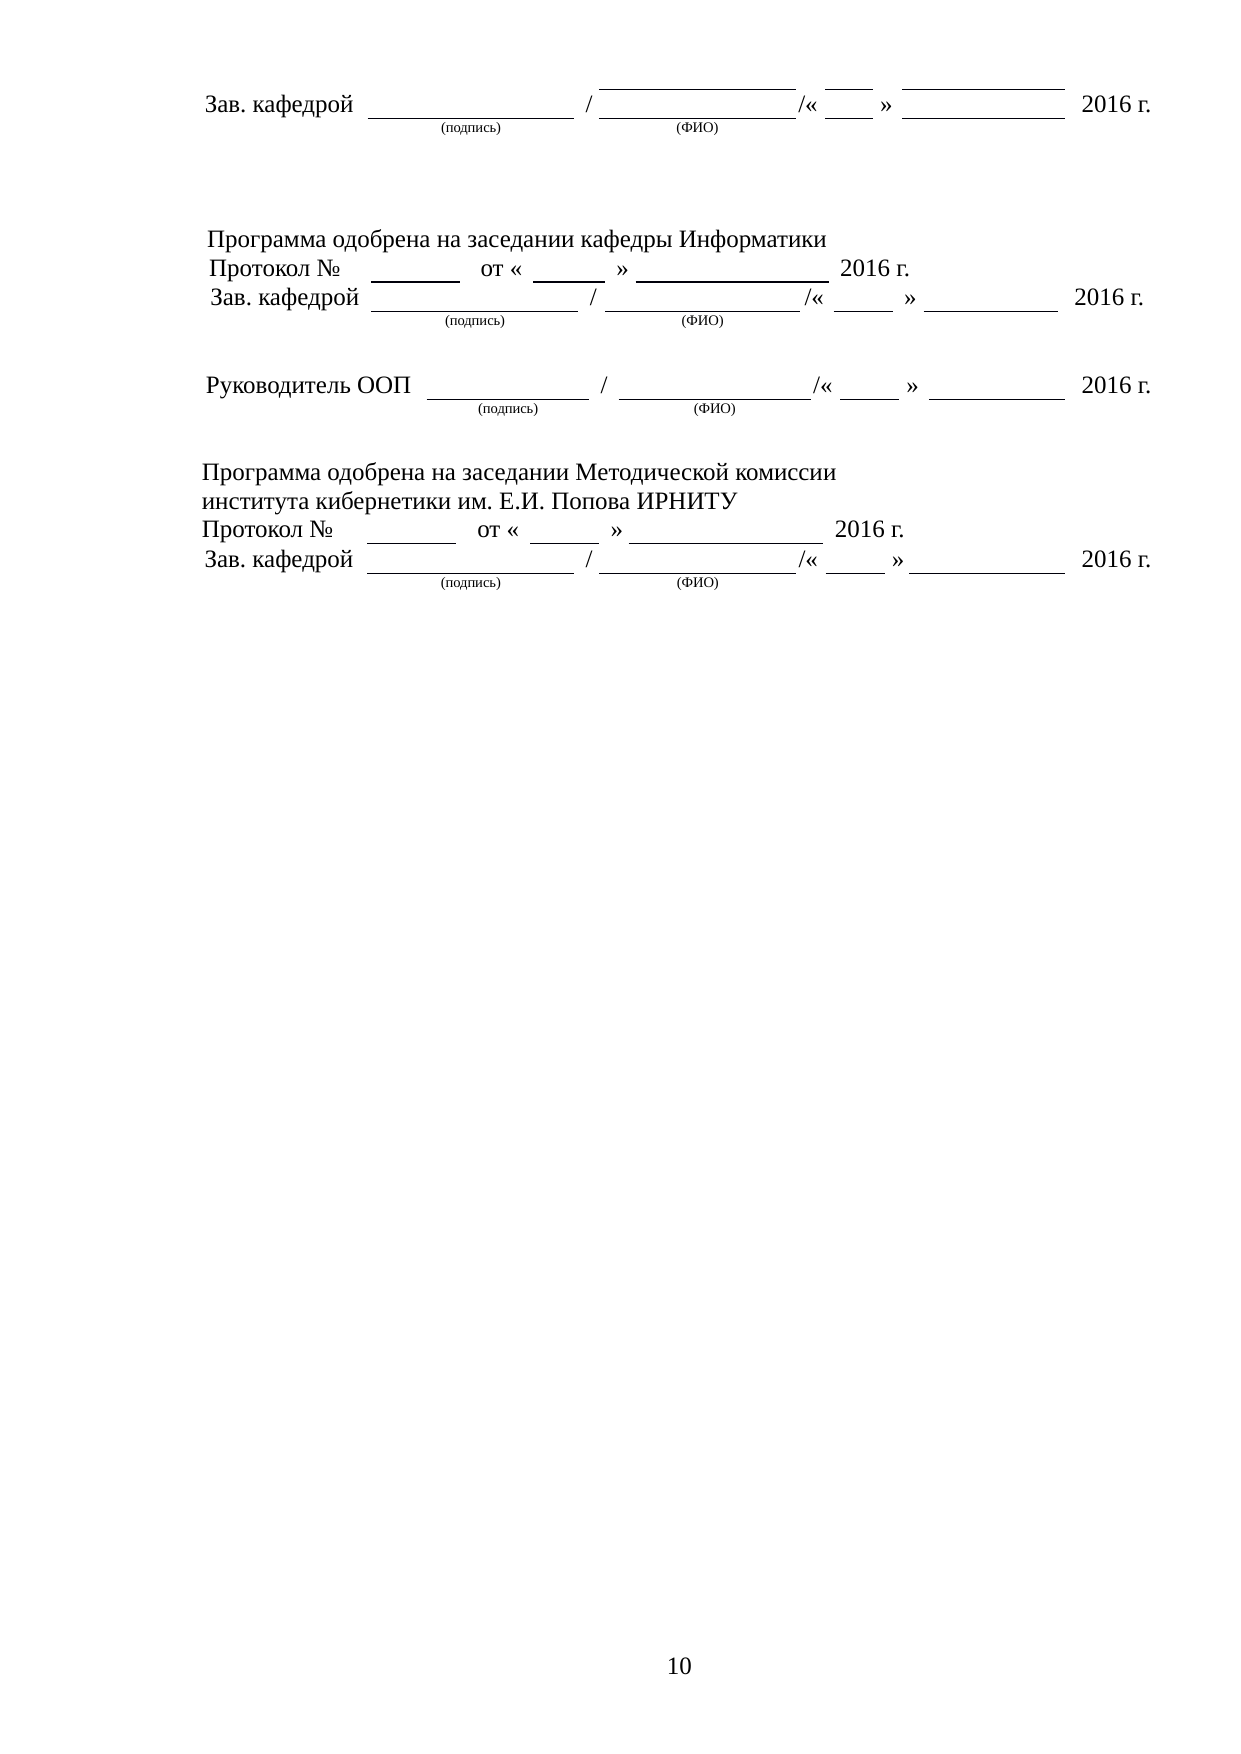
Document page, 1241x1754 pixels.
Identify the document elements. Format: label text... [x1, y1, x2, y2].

table_cell [198, 311, 371, 341]
table_cell [533, 253, 605, 281]
table_cell [368, 89, 574, 117]
table_cell [190, 118, 367, 147]
table_cell [589, 399, 618, 428]
table_cell от « [460, 253, 533, 281]
table_cell (подпись) [371, 312, 578, 341]
table_cell [1065, 399, 1168, 428]
table_cell (ФИО) [619, 400, 811, 428]
table_cell [909, 515, 1168, 543]
table_cell [873, 118, 902, 147]
table_header Программа одобрена на заседании кафедры Информатики [198, 166, 1161, 253]
table_cell [825, 90, 873, 117]
table_cell [909, 574, 1065, 603]
table_cell [599, 544, 796, 573]
table_cell [885, 573, 909, 603]
table_cell » [893, 283, 923, 311]
table_cell [826, 544, 884, 573]
table_cell от « [456, 515, 530, 543]
table_cell / [589, 370, 618, 398]
table_cell [190, 399, 427, 428]
table_cell [371, 253, 459, 281]
table_cell /« [811, 370, 840, 398]
table_cell » [599, 515, 628, 543]
table_cell [929, 370, 1065, 398]
table_cell [427, 370, 589, 398]
table_cell (ФИО) [599, 574, 796, 603]
table_cell [367, 544, 574, 573]
table_cell [796, 573, 826, 603]
table_cell [605, 283, 800, 311]
table_cell » [899, 370, 929, 398]
table_cell [629, 515, 823, 543]
table_cell [367, 515, 456, 543]
table_cell [190, 573, 367, 603]
table_cell [834, 312, 893, 341]
table_cell 2016 г. [823, 515, 909, 543]
table_cell [800, 311, 833, 341]
table_cell [834, 283, 893, 311]
table_cell Зав. кафедрой [190, 544, 367, 573]
table_cell [909, 544, 1065, 573]
table_cell / [574, 544, 599, 573]
table_cell [578, 311, 605, 341]
table_cell 2016 г. [1065, 89, 1168, 117]
table_cell 2016 г. [1058, 283, 1161, 311]
table_cell [825, 119, 873, 147]
table_cell (подпись) [368, 119, 574, 147]
table_cell [893, 311, 923, 341]
table_cell /« [796, 89, 825, 117]
table_cell » [873, 89, 902, 117]
table_cell (подпись) [367, 574, 574, 603]
table_cell Зав. кафедрой [198, 283, 371, 311]
table_cell /« [800, 283, 833, 311]
table_cell [619, 370, 811, 398]
table_cell [924, 283, 1058, 311]
table_cell [929, 400, 1065, 428]
table_cell 2016 г. [1065, 544, 1168, 573]
table_cell [636, 253, 829, 281]
table_cell / [574, 89, 599, 117]
table_cell Протокол № [190, 515, 367, 543]
table_cell Зав. кафедрой [190, 89, 367, 117]
table_cell 2016 г. [829, 253, 923, 281]
table_cell [1065, 573, 1168, 603]
table_cell (ФИО) [599, 119, 796, 147]
table_cell [840, 400, 899, 428]
table_cell » [605, 253, 636, 281]
table_cell » [885, 544, 909, 573]
table_cell [924, 312, 1058, 341]
table_cell [924, 253, 1161, 281]
table_cell [530, 515, 599, 543]
table_cell Руководитель ООП [190, 370, 427, 398]
table_cell [840, 370, 899, 398]
table_cell [826, 574, 884, 603]
table_cell [371, 283, 578, 311]
table_cell (ФИО) [605, 312, 800, 341]
table_cell [811, 399, 840, 428]
table_cell [902, 119, 1064, 147]
table_cell [1058, 311, 1161, 341]
table_cell Протокол № [198, 253, 371, 281]
table_cell /« [796, 544, 826, 573]
table_header Программа одобрена на заседании Методической комиссии института кибернетики им. Е.И. Попова ИРНИТУ [190, 457, 1168, 514]
table_cell [599, 90, 796, 117]
table_cell [899, 399, 929, 428]
table_cell [796, 118, 825, 147]
table_cell (подпись) [427, 400, 589, 428]
table_cell [574, 573, 599, 603]
table_cell [1065, 118, 1168, 147]
table_cell [574, 118, 599, 147]
table_cell [902, 90, 1064, 117]
table_cell 2016 г. [1065, 370, 1168, 398]
table_cell / [578, 283, 605, 311]
